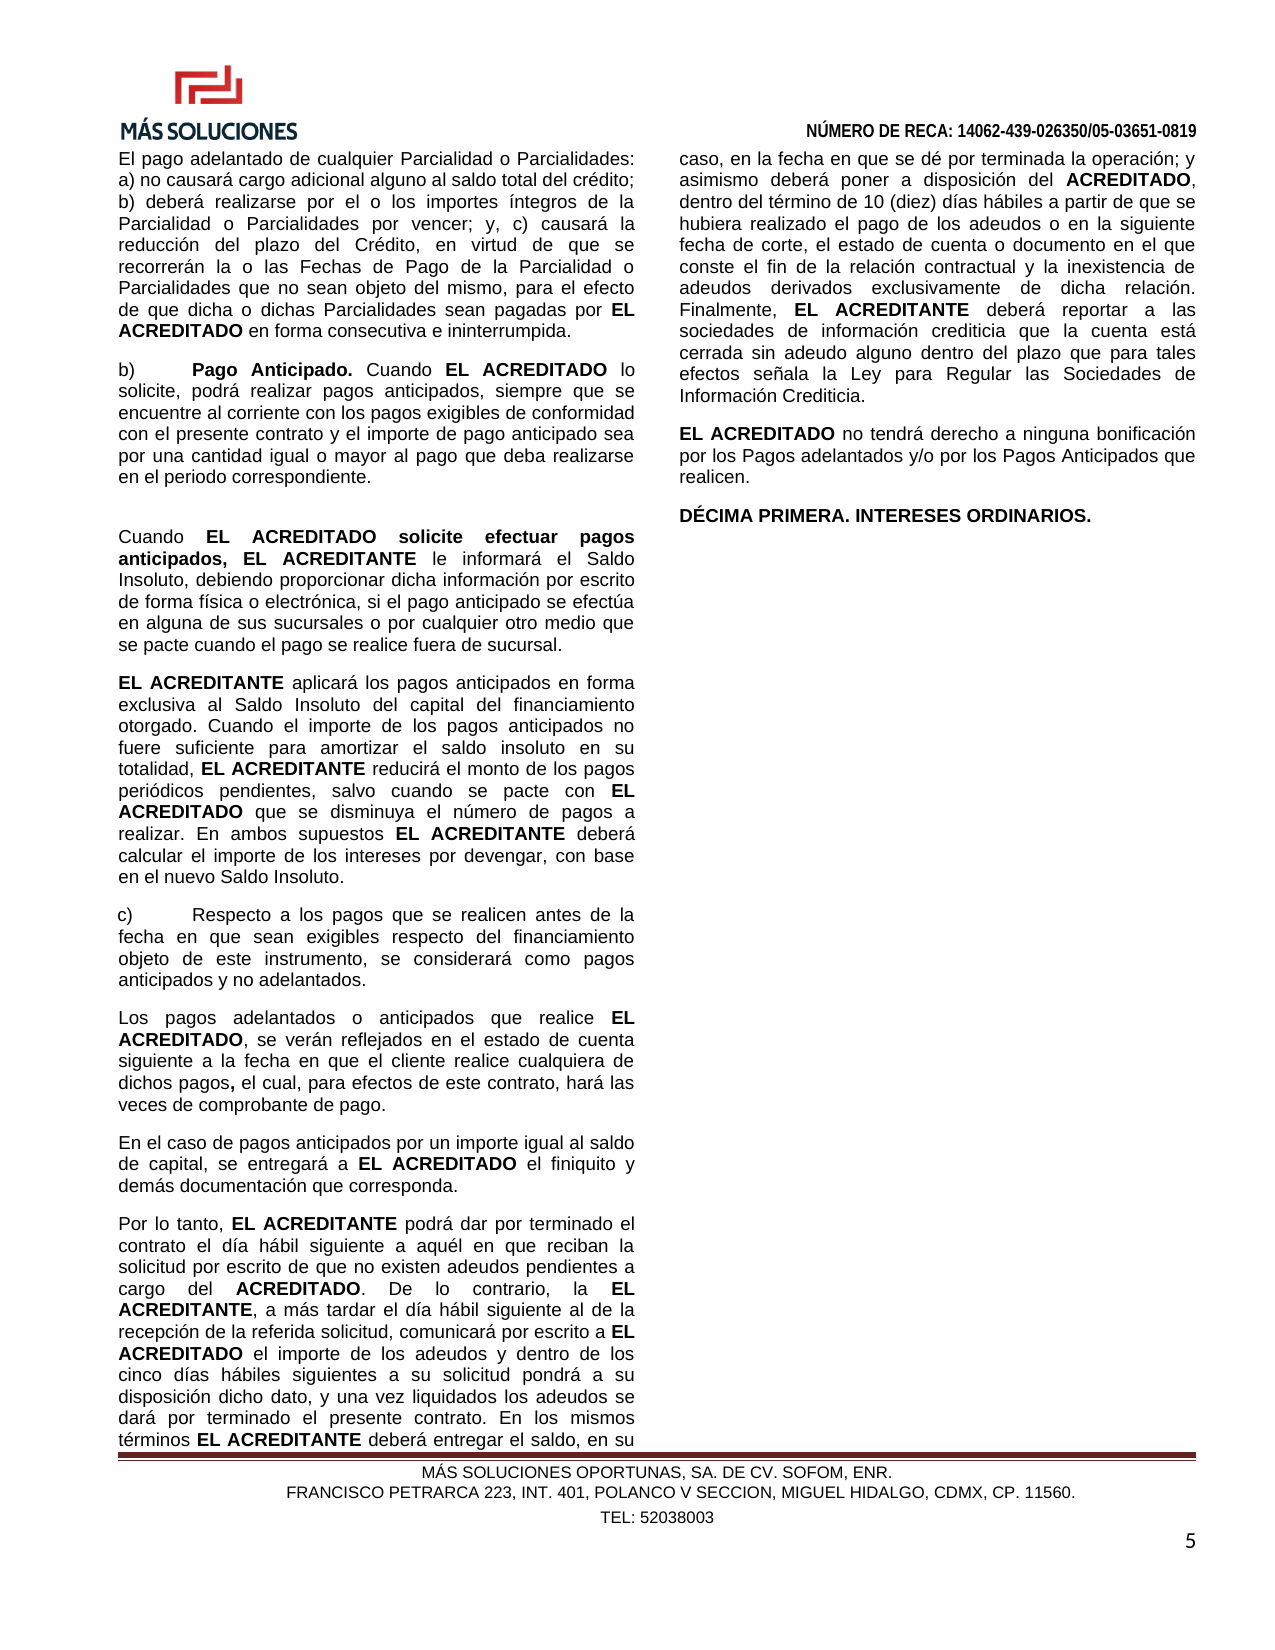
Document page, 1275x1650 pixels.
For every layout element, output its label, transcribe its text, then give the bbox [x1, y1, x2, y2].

list Respecto a los pagos que se realicen antes de la fecha en que sean exigibles respecto del financiamiento objeto de este instrumento, se considerará como pagos anticipados y no adelantados. [117, 904, 635, 991]
text Por lo tanto, EL ACREDITANTE podrá dar por terminado el contrato el día hábil siguiente a aquél en que reciban la solicitud por escrito de que no existen adeudos pendientes a cargo del ACREDITADO. De lo contrario, la EL ACREDITANTE, a más tardar el día hábil siguiente al de la recepción de la referida solicitud, comunicará por escrito a EL ACREDITADO el importe de los adeudos y dentro de los cinco días hábiles siguientes a su solicitud pondrá a su disposición dicho dato, y una vez liquidados los adeudos se dará por terminado el presente contrato. En los mismos términos EL ACREDITANTE deberá entregar el saldo, en su [118, 1213, 635, 1450]
list Pago Anticipado. Cuando EL ACREDITADO lo solicite, podrá realizar pagos anticipados, siempre que se encuentre al corriente con los pagos exigibles de conformidad con el presente contrato y el importe de pago anticipado sea por una cantidad igual o mayor al pago que deba realizarse en el periodo correspondiente. [118, 358, 635, 488]
text En el caso de pagos anticipados por un importe igual al saldo de capital, se entregará a EL ACREDITADO el finiquito y demás documentación que corresponda. [118, 1132, 635, 1196]
text caso, en la fecha en que se dé por terminada la operación; y asimismo deberá poner a disposición del ACREDITADO, dentro del término de 10 (diez) días hábiles a partir de que se hubiera realizado el pago de los adeudos o en la siguiente fecha de corte, el estado de cuenta o documento en el que conste el fin de la relación contractual y la inexistencia de adeudos derivados exclusivamente de dicha relación. Finalmente, EL ACREDITANTE deberá reportar a las sociedades de información crediticia que la cuenta está cerrada sin adeudo alguno dentro del plazo que para tales efectos señala la Ley para Regular las Sociedades de Información Crediticia. [679, 148, 1196, 406]
picture [115, 60, 302, 148]
text EL ACREDITANTE aplicará los pagos anticipados en forma exclusiva al Saldo Insoluto del capital del financiamiento otorgado. Cuando el importe de los pagos anticipados no fuere suficiente para amortizar el saldo insoluto en su totalidad, EL ACREDITANTE reducirá el monto de los pagos periódicos pendientes, salvo cuando se pacte con EL ACREDITADO que se disminuya el número de pagos a realizar. En ambos supuestos EL ACREDITANTE deberá calcular el importe de los intereses por devengar, con base en el nuevo Saldo Insoluto. [118, 672, 635, 888]
text Los pagos adelantados o anticipados que realice EL ACREDITADO, se verán reflejados en el estado de cuenta siguiente a la fecha en que el cliente realice cualquiera de dichos pagos, el cual, para efectos de este contrato, hará las veces de comprobante de pago. [118, 1007, 635, 1115]
text El pago adelantado de cualquier Parcialidad o Parcialidades: a) no causará cargo adicional alguno al saldo total del crédito; b) deberá realizarse por el o los importes íntegros de la Parcialidad o Parcialidades por vencer; y, c) causará la reducción del plazo del Crédito, en virtud de que se recorrerán la o las Fechas de Pago de la Parcialidad o Parcialidades que no sean objeto del mismo, para el efecto de que dicha o dichas Parcialidades sean pagadas por EL ACREDITADO en forma consecutiva e ininterrumpida. [118, 148, 635, 342]
text Cuando EL ACREDITADO solicite efectuar pagos anticipados, EL ACREDITANTE le informará el Saldo Insoluto, debiendo proporcionar dicha información por escrito de forma física o electrónica, si el pago anticipado se efectúa en alguna de sus sucursales o por cualquier otro medio que se pacte cuando el pago se realice fuera de sucursal. [118, 526, 635, 655]
text EL ACREDITADO no tendrá derecho a ninguna bonificación por los Pagos adelantados y/o por los Pagos Anticipados que realicen. [679, 423, 1196, 488]
text DÉCIMA PRIMERA. INTERESES ORDINARIOS. [679, 504, 1196, 526]
